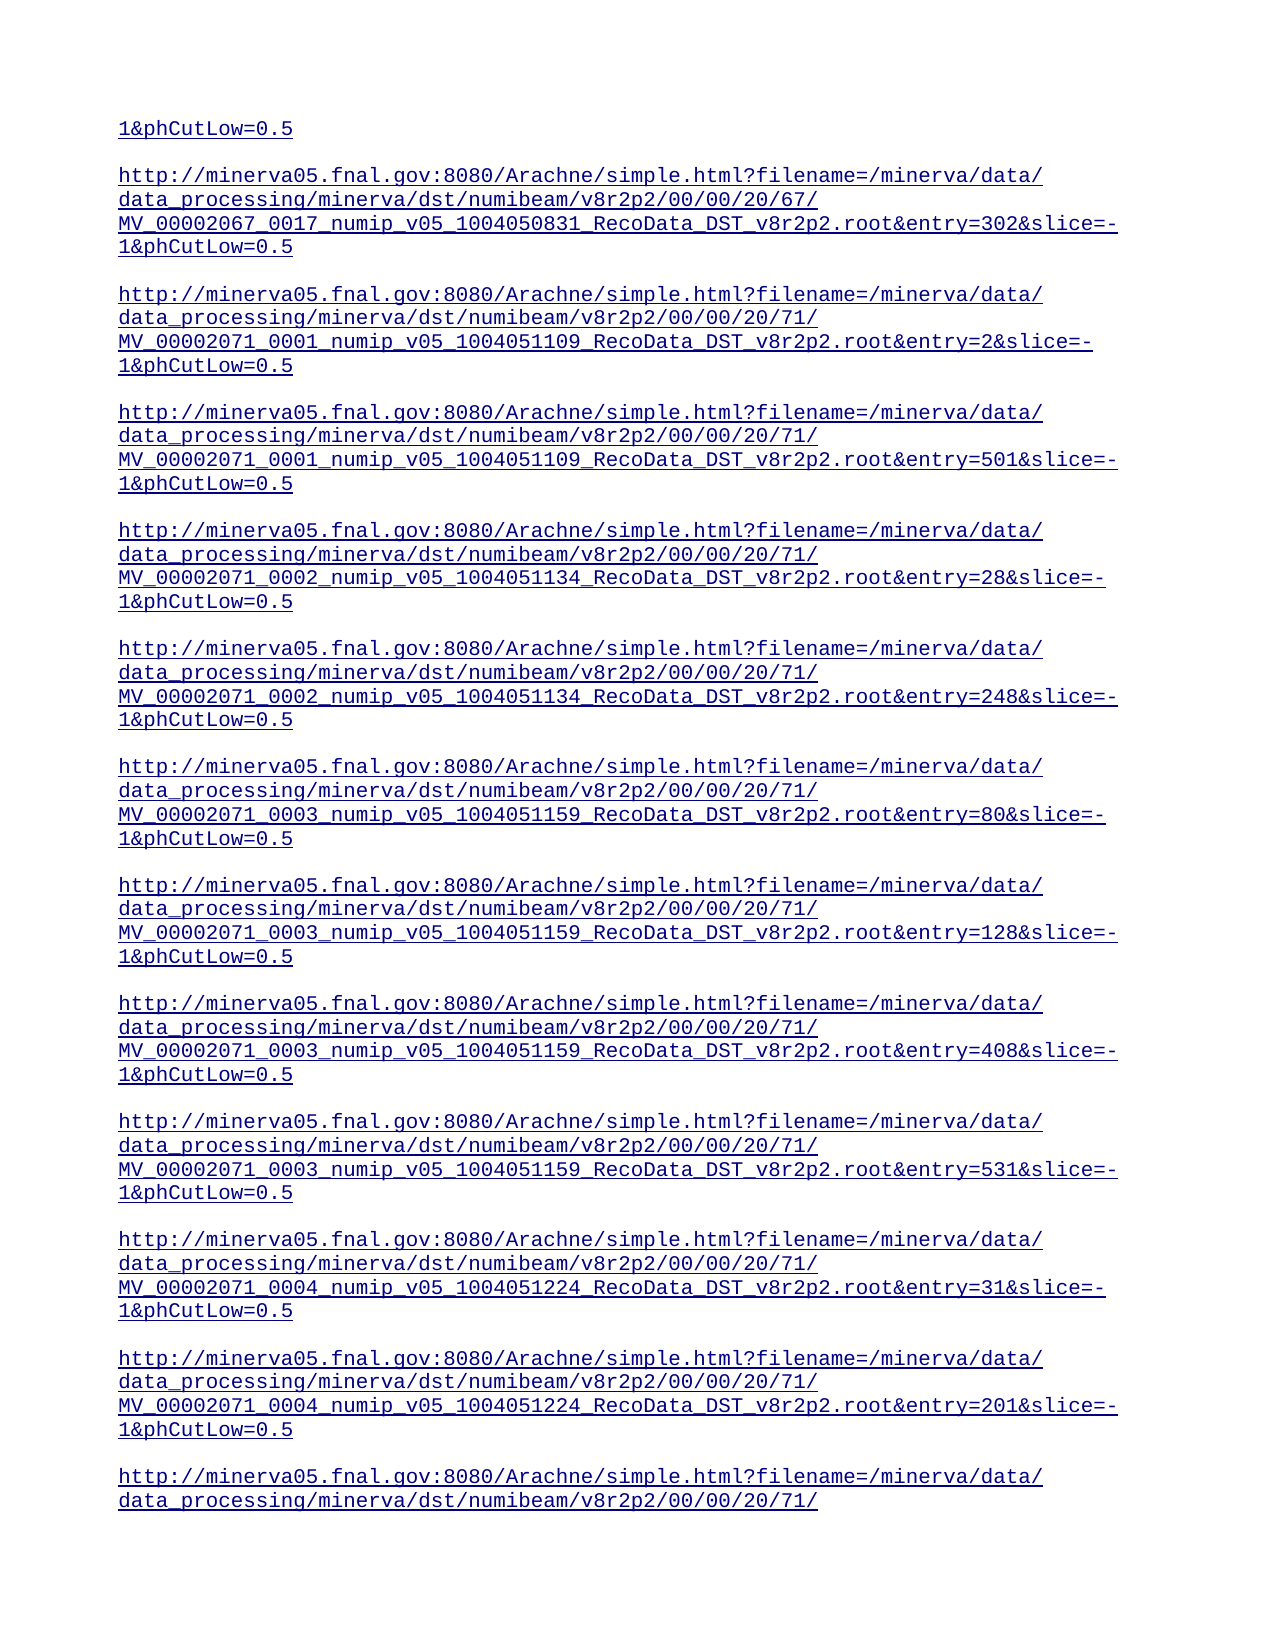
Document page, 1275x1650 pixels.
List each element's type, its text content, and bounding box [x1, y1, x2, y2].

text http://minerva05.fnal.gov:8080/Arachne/simple.html?filename=/minerva/data/data_processing/minerva/dst/numibeam/v8r2p2/00/00/20/67/MV_00002067_0017_numip_v05_1004050831_RecoData_DST_v8r2p2.root&entry=302&slice=-1&phCutLow=0.5 [118, 165, 1157, 260]
text http://minerva05.fnal.gov:8080/Arachne/simple.html?filename=/minerva/data/data_processing/minerva/dst/numibeam/v8r2p2/00/00/20/71/MV_00002071_0001_numip_v05_1004051109_RecoData_DST_v8r2p2.root&entry=2&slice=-1&phCutLow=0.5 [118, 284, 1157, 378]
text 1&phCutLow=0.5 [118, 118, 1157, 142]
text http://minerva05.fnal.gov:8080/Arachne/simple.html?filename=/minerva/data/data_processing/minerva/dst/numibeam/v8r2p2/00/00/20/71/MV_00002071_0003_numip_v05_1004051159_RecoData_DST_v8r2p2.root&entry=128&slice=-1&phCutLow=0.5 [118, 875, 1157, 969]
text http://minerva05.fnal.gov:8080/Arachne/simple.html?filename=/minerva/data/data_processing/minerva/dst/numibeam/v8r2p2/00/00/20/71/MV_00002071_0003_numip_v05_1004051159_RecoData_DST_v8r2p2.root&entry=408&slice=-1&phCutLow=0.5 [118, 993, 1157, 1088]
text http://minerva05.fnal.gov:8080/Arachne/simple.html?filename=/minerva/data/data_processing/minerva/dst/numibeam/v8r2p2/00/00/20/71/MV_00002071_0002_numip_v05_1004051134_RecoData_DST_v8r2p2.root&entry=28&slice=-1&phCutLow=0.5 [118, 520, 1157, 615]
text http://minerva05.fnal.gov:8080/Arachne/simple.html?filename=/minerva/data/data_processing/minerva/dst/numibeam/v8r2p2/00/00/20/71/MV_00002071_0002_numip_v05_1004051134_RecoData_DST_v8r2p2.root&entry=248&slice=-1&phCutLow=0.5 [118, 638, 1157, 733]
text http://minerva05.fnal.gov:8080/Arachne/simple.html?filename=/minerva/data/data_processing/minerva/dst/numibeam/v8r2p2/00/00/20/71/MV_00002071_0003_numip_v05_1004051159_RecoData_DST_v8r2p2.root&entry=80&slice=-1&phCutLow=0.5 [118, 757, 1157, 851]
text http://minerva05.fnal.gov:8080/Arachne/simple.html?filename=/minerva/data/data_processing/minerva/dst/numibeam/v8r2p2/00/00/20/71/MV_00002071_0004_numip_v05_1004051224_RecoData_DST_v8r2p2.root&entry=31&slice=-1&phCutLow=0.5 [118, 1229, 1157, 1324]
text http://minerva05.fnal.gov:8080/Arachne/simple.html?filename=/minerva/data/data_processing/minerva/dst/numibeam/v8r2p2/00/00/20/71/MV_00002071_0003_numip_v05_1004051159_RecoData_DST_v8r2p2.root&entry=531&slice=-1&phCutLow=0.5 [118, 1111, 1157, 1206]
text http://minerva05.fnal.gov:8080/Arachne/simple.html?filename=/minerva/data/data_processing/minerva/dst/numibeam/v8r2p2/00/00/20/71/MV_00002071_0001_numip_v05_1004051109_RecoData_DST_v8r2p2.root&entry=501&slice=-1&phCutLow=0.5 [118, 402, 1157, 520]
text http://minerva05.fnal.gov:8080/Arachne/simple.html?filename=/minerva/data/data_processing/minerva/dst/numibeam/v8r2p2/00/00/20/71/ [118, 1466, 1157, 1513]
text http://minerva05.fnal.gov:8080/Arachne/simple.html?filename=/minerva/data/data_processing/minerva/dst/numibeam/v8r2p2/00/00/20/71/MV_00002071_0004_numip_v05_1004051224_RecoData_DST_v8r2p2.root&entry=201&slice=-1&phCutLow=0.5 [118, 1348, 1157, 1442]
